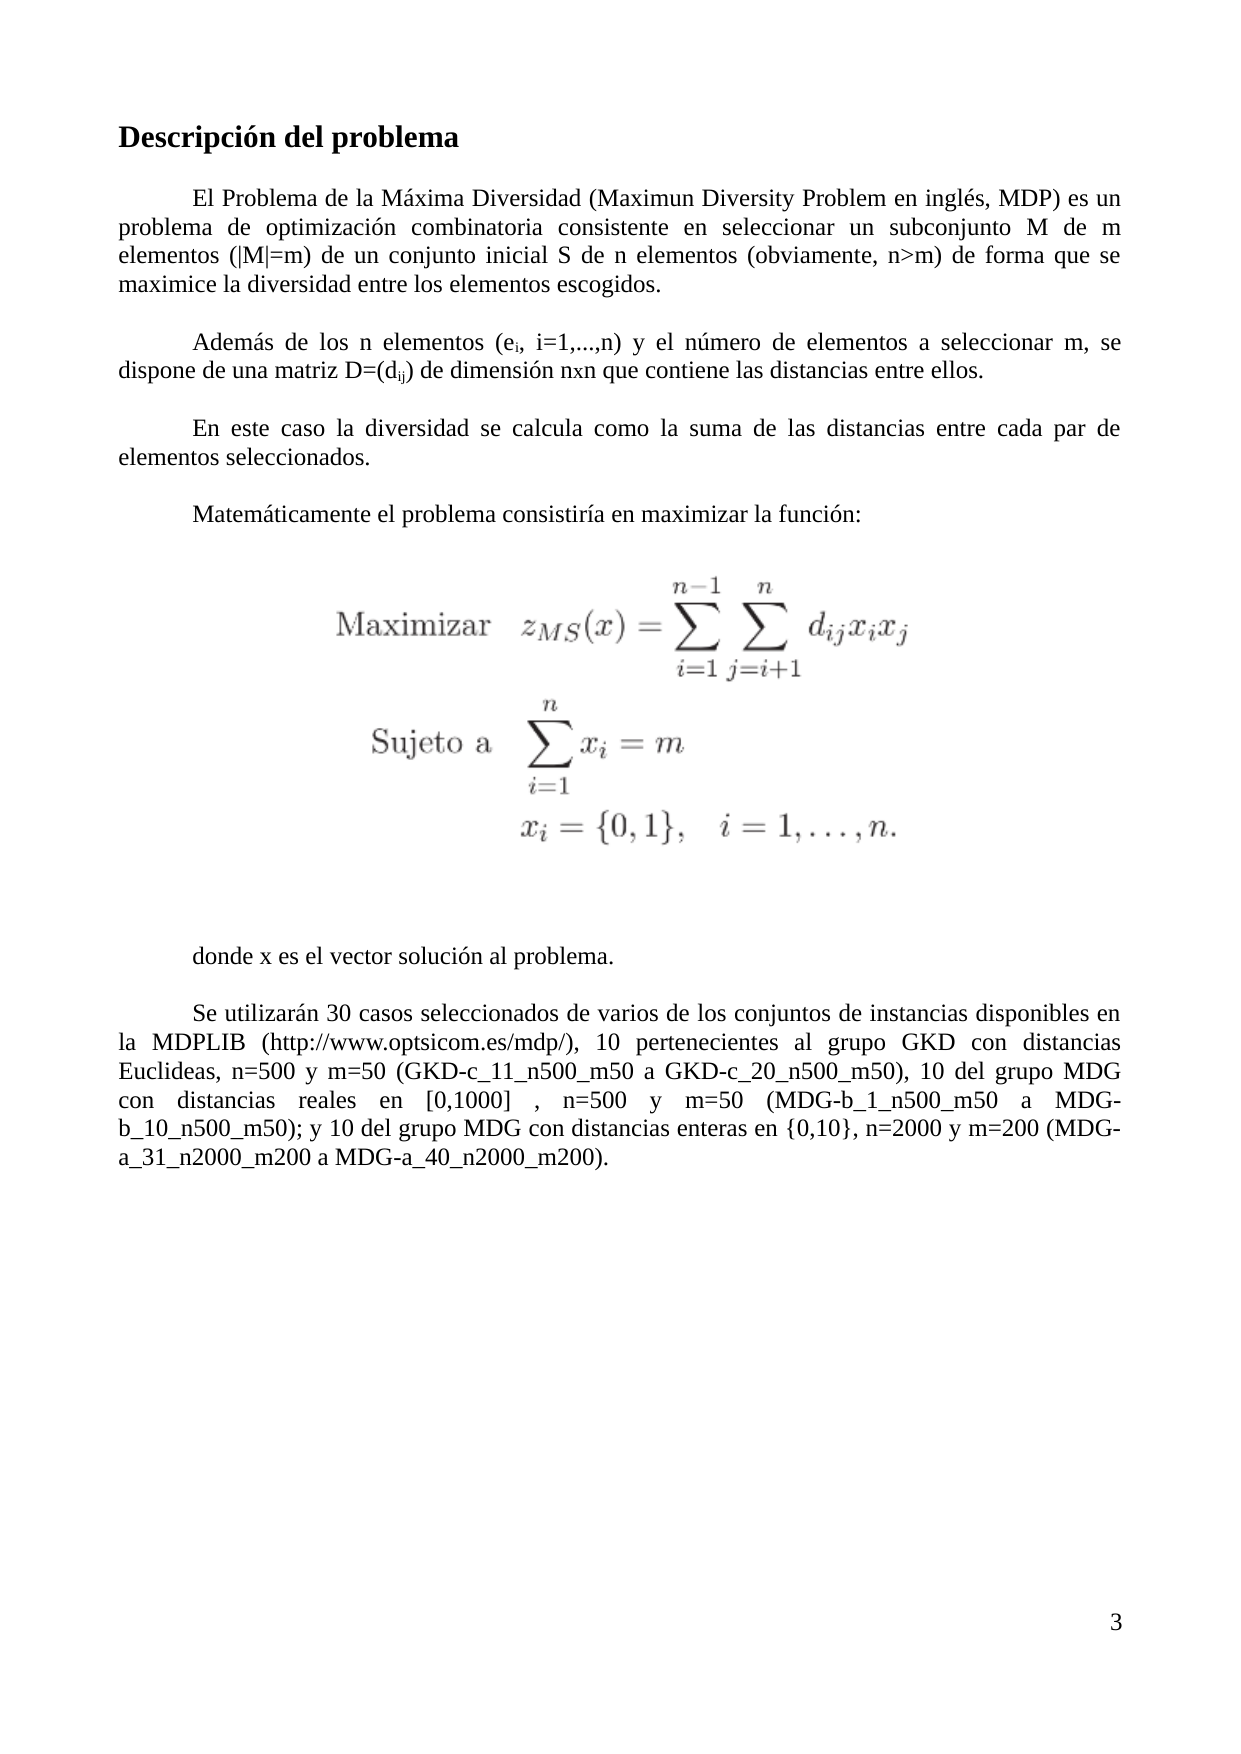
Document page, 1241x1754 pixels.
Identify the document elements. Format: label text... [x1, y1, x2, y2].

picture [296, 556, 944, 873]
text En este caso la diversidad se calcula como la suma de las distancias entre cada par de elementos seleccionados. [118, 413, 1122, 470]
text Se utilizarán 30 casos seleccionados de varios de los conjuntos de instancias disponibles en la MDPLIB (http://www.optsicom.es/mdp/), 10 pertenecientes al grupo GKD con distancias Euclideas, n=500 y m=50 (GKD-c_11_n500_m50 a GKD-c_20_n500_m50), 10 del grupo MDG con distancias reales en [0,1000] , n=500 y m=50 (MDG-b_1_n500_m50 a MDG-b_10_n500_m50); y 10 del grupo MDG con distancias enteras en {0,10}, n=2000 y m=200 (MDG-a_31_n2000_m200 a MDG-a_40_n2000_m200). [118, 998, 1122, 1171]
text El Problema de la Máxima Diversidad (Maximun Diversity Problem en inglés, MDP) es un problema de optimización combinatoria consistente en seleccionar un subconjunto M de m elementos (|M|=m) de un conjunto inicial S de n elementos (obviamente, n>m) de forma que se maximice la diversidad entre los elementos escogidos. [118, 183, 1122, 298]
text Descripción del problema [118, 118, 1122, 154]
text Además de los n elementos (ei, i=1,...,n) y el número de elementos a seleccionar m, se dispone de una matriz D=(dij) de dimensión nxn que contiene las distancias entre ellos. [118, 327, 1122, 384]
text donde x es el vector solución al problema. [118, 941, 1122, 970]
text Matemáticamente el problema consistiría en maximizar la función: [118, 499, 1122, 528]
